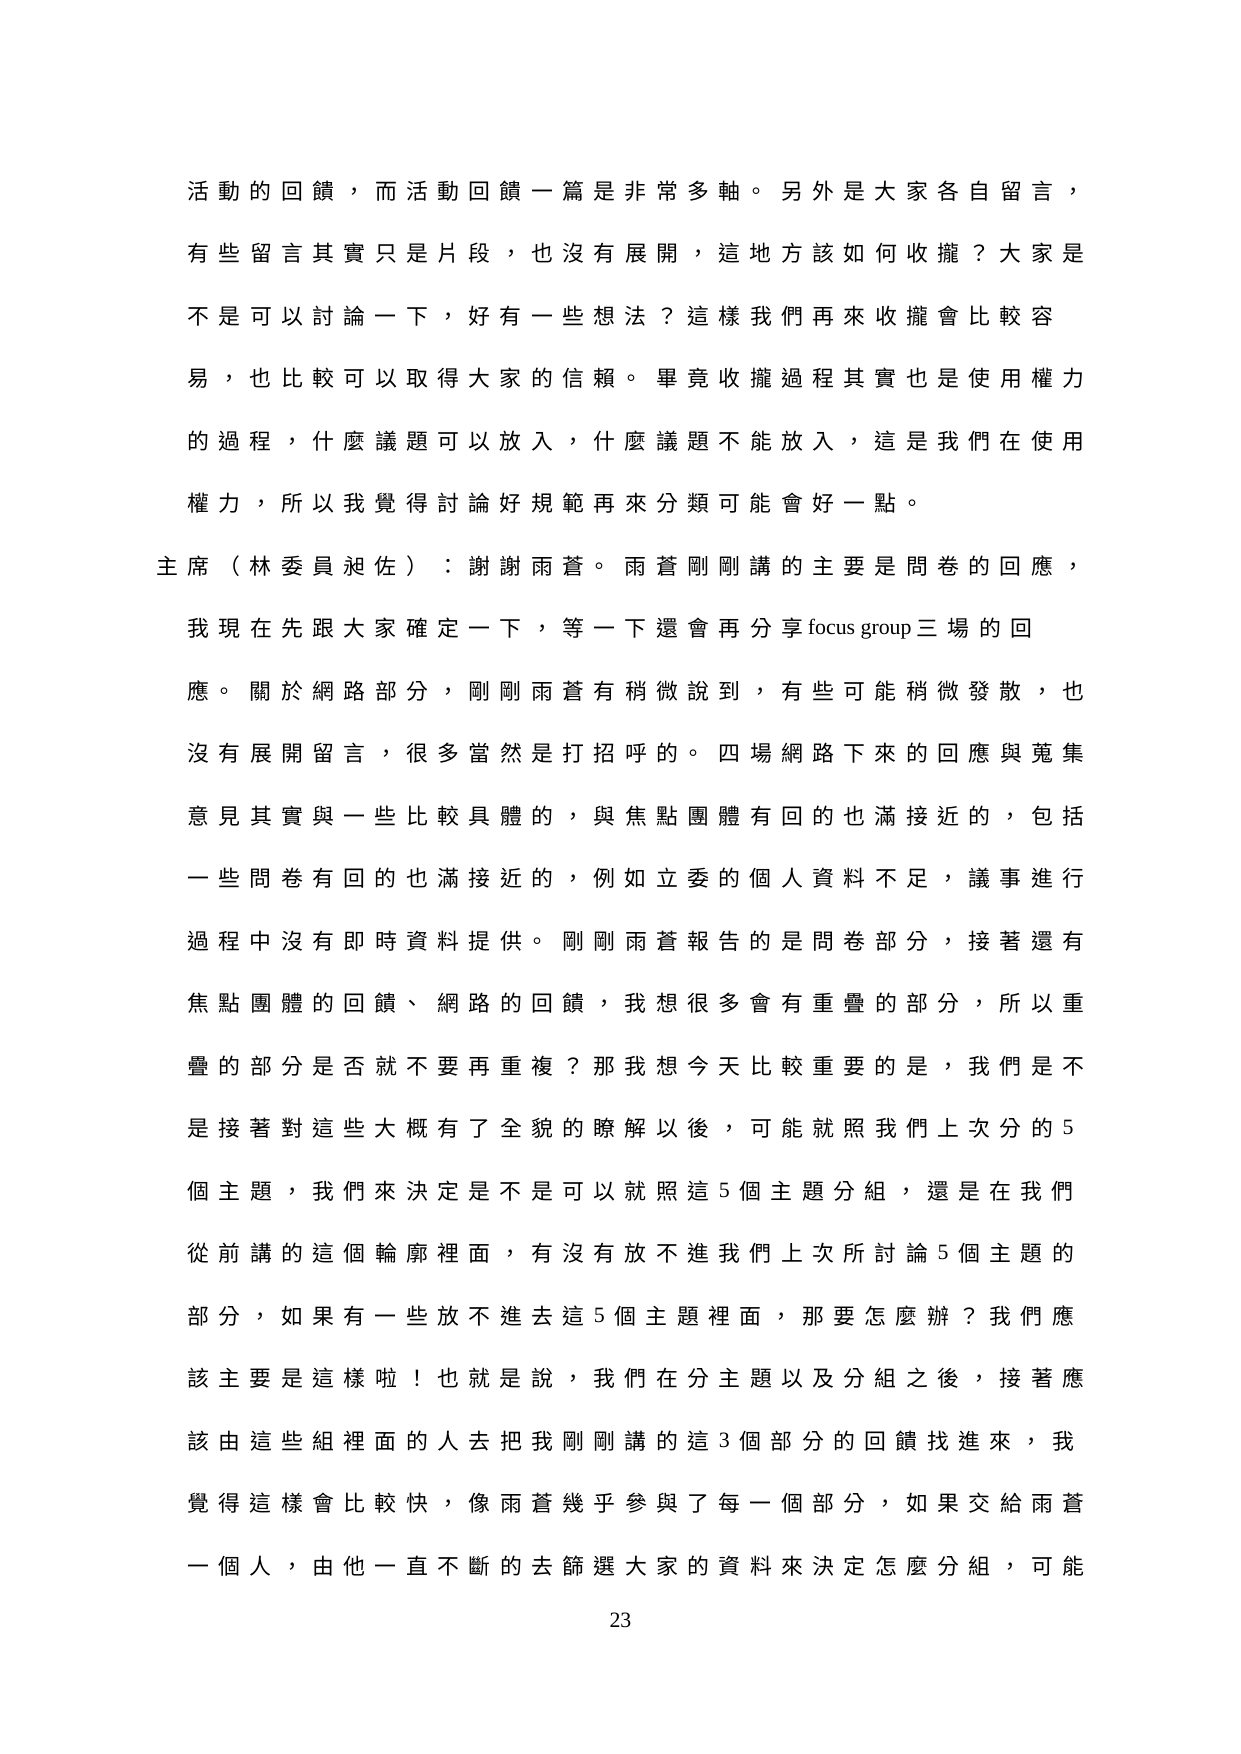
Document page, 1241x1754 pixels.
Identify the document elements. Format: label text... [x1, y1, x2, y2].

text 主席（林委員昶佐）：謝謝雨蒼。雨蒼剛剛講的主要是問卷的回應，我現在先跟大家確定一下，等一下還會再分享focus group三場的回應。關於網路部分，剛剛雨蒼有稍微說到，有些可能稍微發散，也沒有展開留言，很多當然是打招呼的。四場網路下來的回應與蒐集意見其實與一些比較具體的，與焦點團體有回的也滿接近的，包括一些問卷有回的也滿接近的，例如立委的個人資料不足，議事進行過程中沒有即時資料提供。剛剛雨蒼報告的是問卷部分，接著還有焦點團體的回饋、網路的回饋，我想很多會有重疊的部分，所以重疊的部分是否就不要再重複？那我想今天比較重要的是，我們是不是接著對這些大概有了全貌的瞭解以後，可能就照我們上次分的5個主題，我們來決定是不是可以就照這5個主題分組，還是在我們從前講的這個輪廓裡面，有沒有放不進我們上次所討論5個主題的部分，如果有一些放不進去這5個主題裡面，那要怎麼辦？我們應該主要是這樣啦！也就是說，我們在分主題以及分組之後，接著應該由這些組裡面的人去把我剛剛講的這3個部分的回饋找進來，我覺得這樣會比較快，像雨蒼幾乎參與了每一個部分，如果交給雨蒼一個人，由他一直不斷的去篩選大家的資料來決定怎麼分組，可能 [151, 533, 1089, 1596]
text 活動的回饋，而活動回饋一篇是非常多軸。另外是大家各自留言，有些留言其實只是片段，也沒有展開，這地方該如何收攏？大家是不是可以討論一下，好有一些想法？這樣我們再來收攏會比較容易，也比較可以取得大家的信賴。畢竟收攏過程其實也是使用權力的過程，什麼議題可以放入，什麼議題不能放入，這是我們在使用權力，所以我覺得討論好規範再來分類可能會好一點。 [173, 158, 1089, 533]
